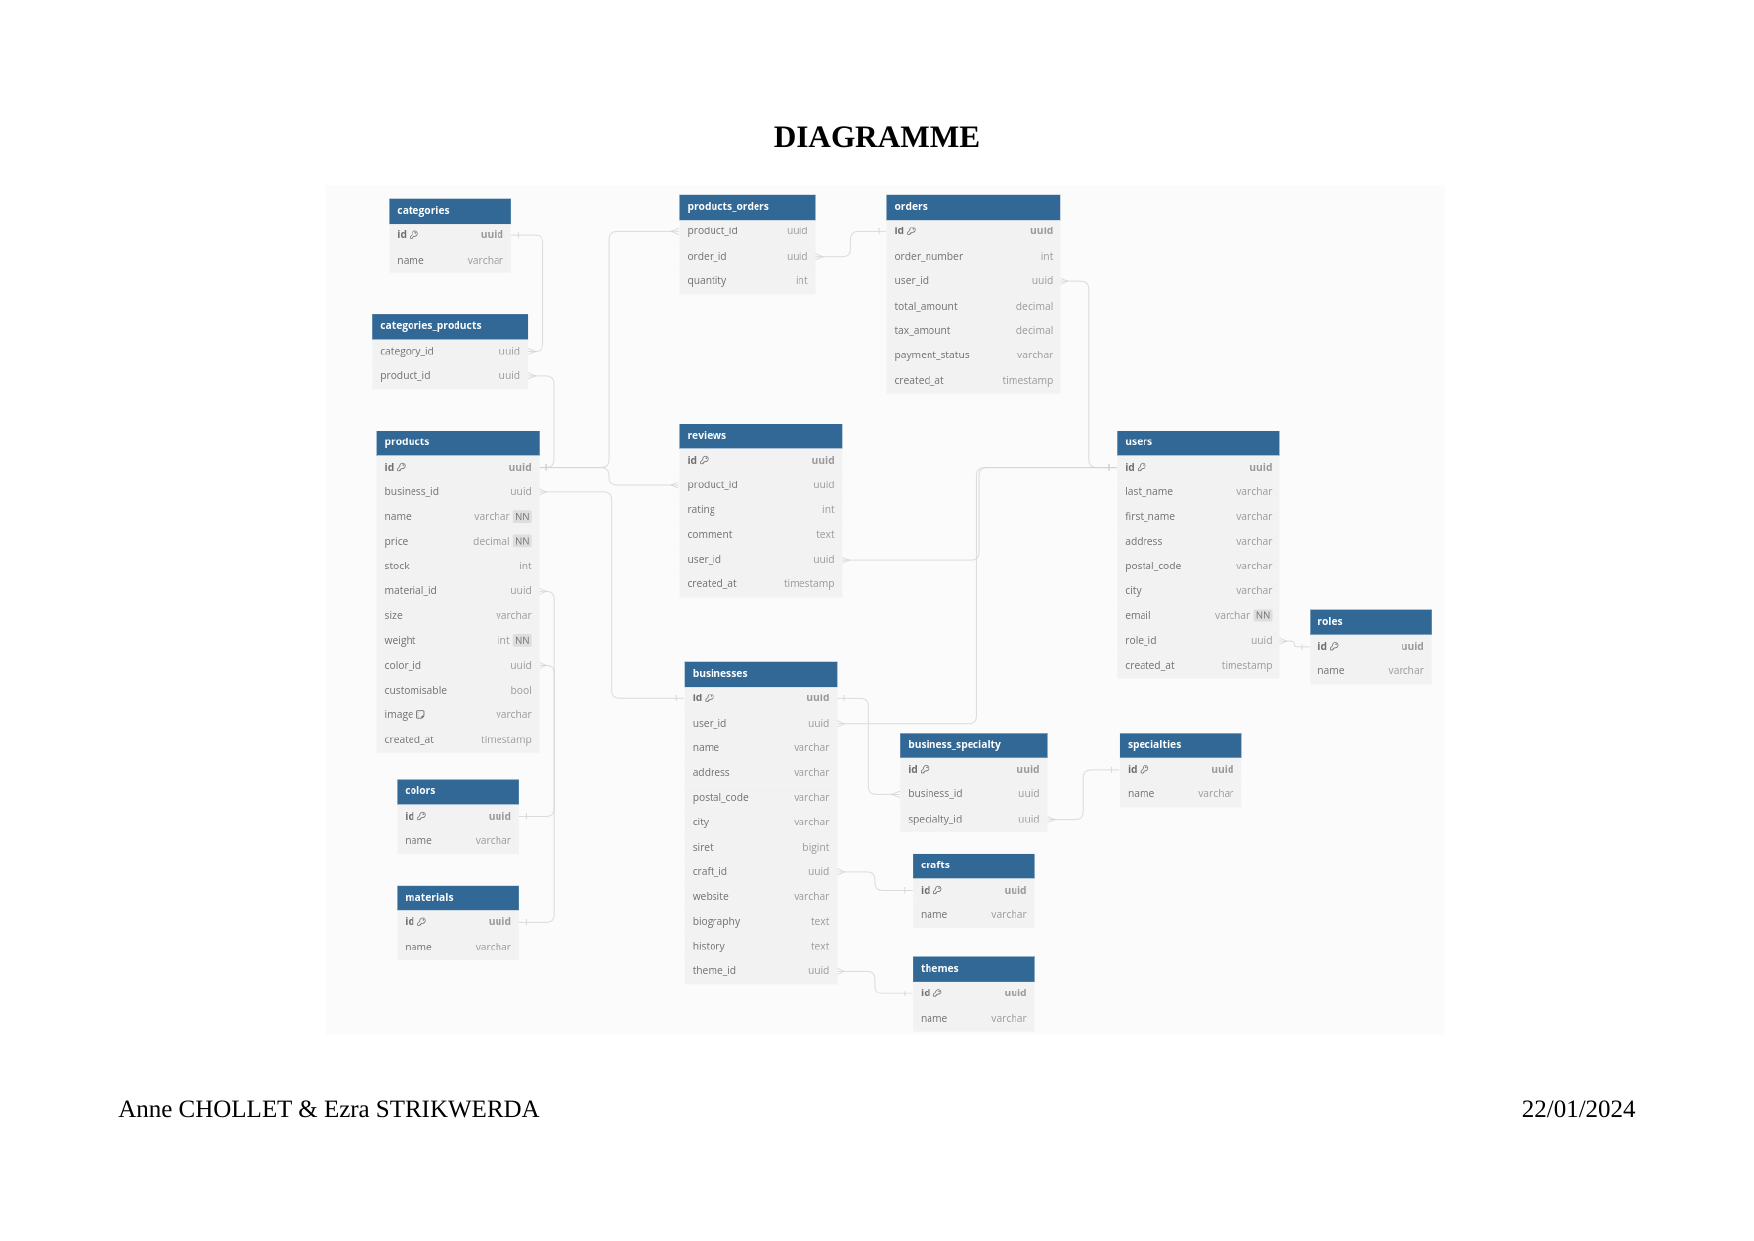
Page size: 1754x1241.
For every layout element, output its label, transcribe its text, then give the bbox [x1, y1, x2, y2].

text DIAGRAMME [118, 118, 1635, 154]
picture [326, 185, 1445, 1035]
